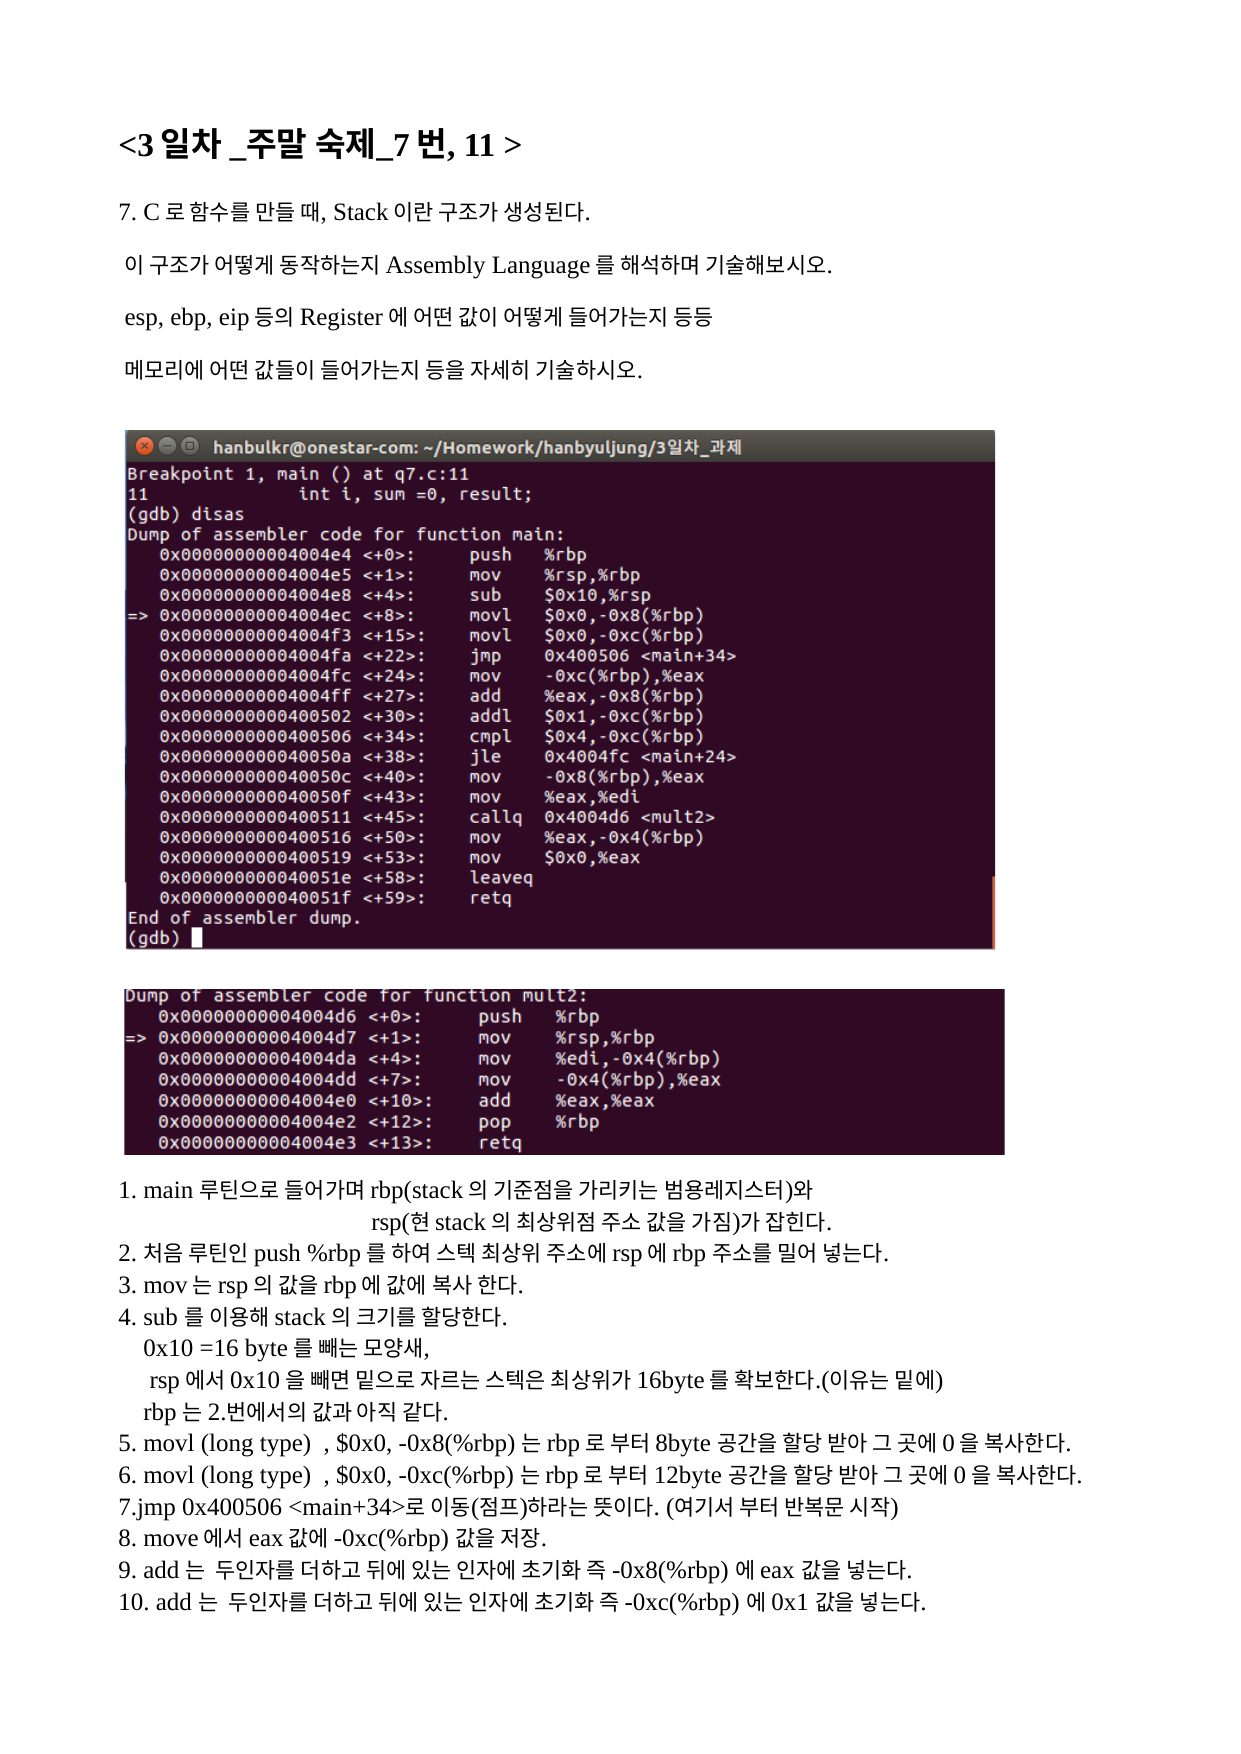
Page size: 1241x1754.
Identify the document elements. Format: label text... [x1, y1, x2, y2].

text 메모리에 어떤 값들이 들어가는지 등을 자세히 기술하시오. [118, 353, 1122, 384]
text 1. main 루틴으로 들어가며 rbp(stack의 기준점을 가리키는 범용레지스터)와 [118, 1173, 1122, 1204]
text 9. add 는 두인자를 더하고 뒤에 있는 인자에 초기화 즉 -0x8(%rbp) 에 eax 값을 넣는다. [118, 1553, 1122, 1584]
text <3일차 _주말 숙제_7번, 11 > [118, 118, 1122, 166]
text 10. add 는 두인자를 더하고 뒤에 있는 인자에 초기화 즉 -0xc(%rbp) 에 0x1 값을 넣는다. [118, 1584, 1122, 1616]
text rbp 는 2.번에서의 값과 아직 같다. [118, 1394, 1122, 1426]
text 0x10 =16 byte를 빼는 모양새, [118, 1331, 1122, 1363]
text 4. sub 를 이용해 stack의 크기를 할당한다. [118, 1299, 1122, 1331]
text rsp에서 0x10을 빼면 밑으로 자르는 스텍은 최상위가 16byte를 확보한다.(이유는 밑에) [118, 1363, 1122, 1394]
text 2. 처음 루틴인 push %rbp를 하여 스텍 최상위 주소에 rsp에 rbp 주소를 밀어 넣는다. [118, 1236, 1122, 1268]
picture [124, 430, 996, 950]
text 8. move에서 eax값에 -0xc(%rbp) 값을 저장. [118, 1521, 1122, 1553]
text 6. movl (long type) , $0x0, -0xc(%rbp) 는 rbp로 부터 12byte 공간을 할당 받아 그 곳에0을 복사한다. [118, 1458, 1122, 1489]
text 이 구조가 어떻게 동작하는지 Assembly Language를 해석하며 기술해보시오. [118, 248, 1122, 279]
text 5. movl (long type) , $0x0, -0x8(%rbp) 는 rbp로 부터 8byte 공간을 할당 받아 그 곳에0을 복사한다. [118, 1426, 1122, 1458]
text 7.jmp 0x400506 <main+34>로 이동(점프)하라는 뜻이다. (여기서 부터 반복문 시작) [118, 1489, 1122, 1521]
text rsp(현 stack의 최상위점 주소 값을 가짐)가 잡힌다. [118, 1204, 1122, 1236]
text 7. C로 함수를 만들 때, Stack이란 구조가 생성된다. [118, 195, 1122, 227]
text 3. mov는 rsp의 값을 rbp에 값에 복사 한다. [118, 1268, 1122, 1299]
text esp, ebp, eip등의 Register에 어떤 값이 어떻게 들어가는지 등등 [118, 300, 1122, 332]
picture [124, 989, 1005, 1155]
